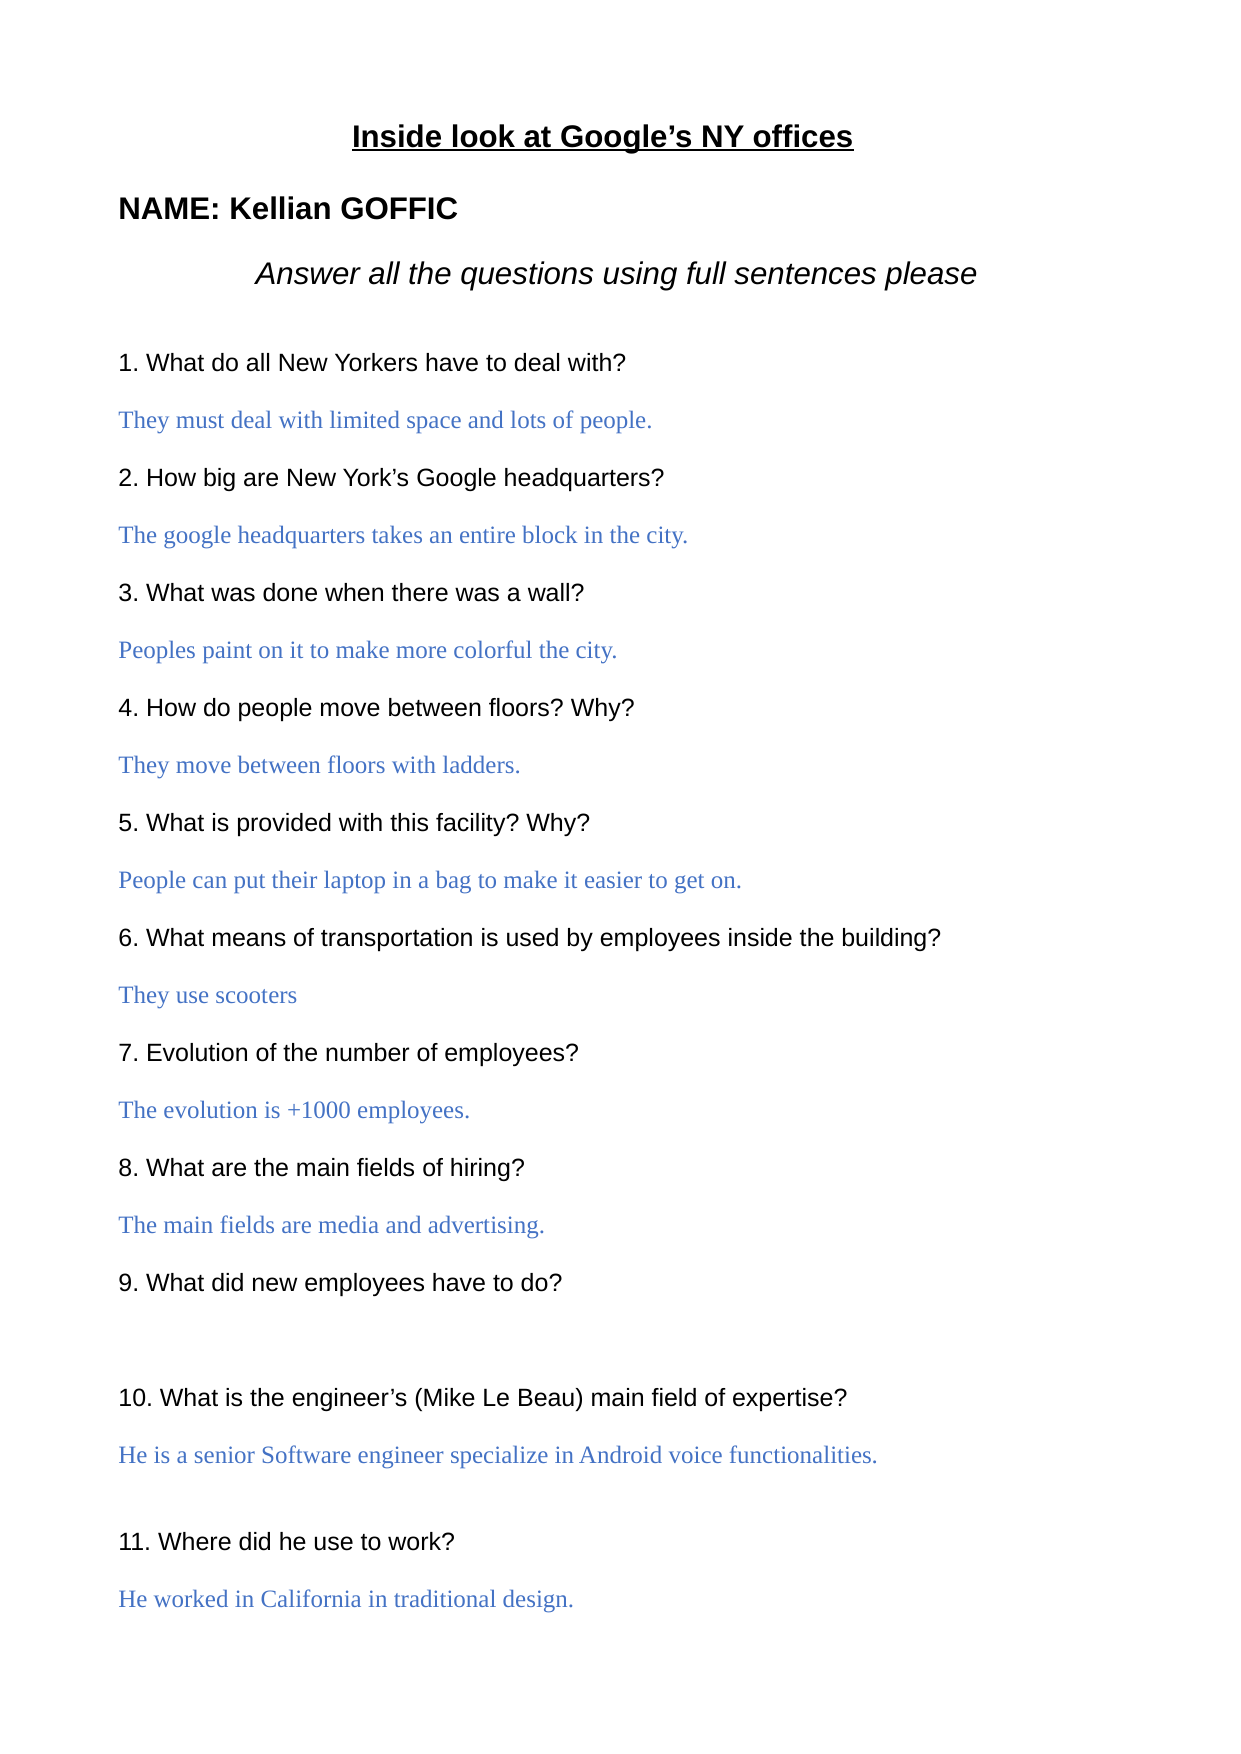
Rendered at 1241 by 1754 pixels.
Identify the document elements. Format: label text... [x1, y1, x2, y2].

text 9. What did new employees have to do? [118, 1268, 1122, 1297]
text Peoples paint on it to make more colorful the city. [118, 636, 1122, 664]
text The evolution is +1000 employees. [118, 1096, 1122, 1124]
text They move between floors with ladders. [118, 751, 1122, 779]
text 3. What was done when there was a wall? [118, 578, 1122, 607]
text 7. Evolution of the number of employees? [118, 1038, 1122, 1067]
text 1. What do all New Yorkers have to deal with? [118, 348, 1122, 377]
text 5. What is provided with this facility? Why? [118, 808, 1122, 837]
text Inside look at Google’s NY offices [118, 118, 1122, 154]
text They use scooters [118, 981, 1122, 1009]
text 10. What is the engineer’s (Mike Le Beau) main field of expertise? [118, 1383, 1122, 1412]
text 4. How do people move between floors? Why? [118, 693, 1122, 722]
text 6. What means of transportation is used by employees inside the building? [118, 923, 1122, 952]
text They must deal with limited space and lots of people. [118, 406, 1122, 434]
text He worked in California in traditional design. [118, 1584, 1122, 1613]
text People can put their laptop in a bag to make it easier to get on. [118, 866, 1122, 894]
text The main fields are media and advertising. [118, 1211, 1122, 1239]
text Answer all the questions using full sentences please [118, 255, 1122, 291]
text 11. Where did he use to work? [118, 1527, 1122, 1556]
text The google headquarters takes an entire block in the city. [118, 521, 1122, 549]
text NAME: Kellian GOFFIC [118, 190, 1122, 226]
text 8. What are the main fields of hiring? [118, 1153, 1122, 1182]
text He is a senior Software engineer specialize in Android voice functionalities. [118, 1441, 1122, 1469]
text 2. How big are New York’s Google headquarters? [118, 463, 1122, 492]
